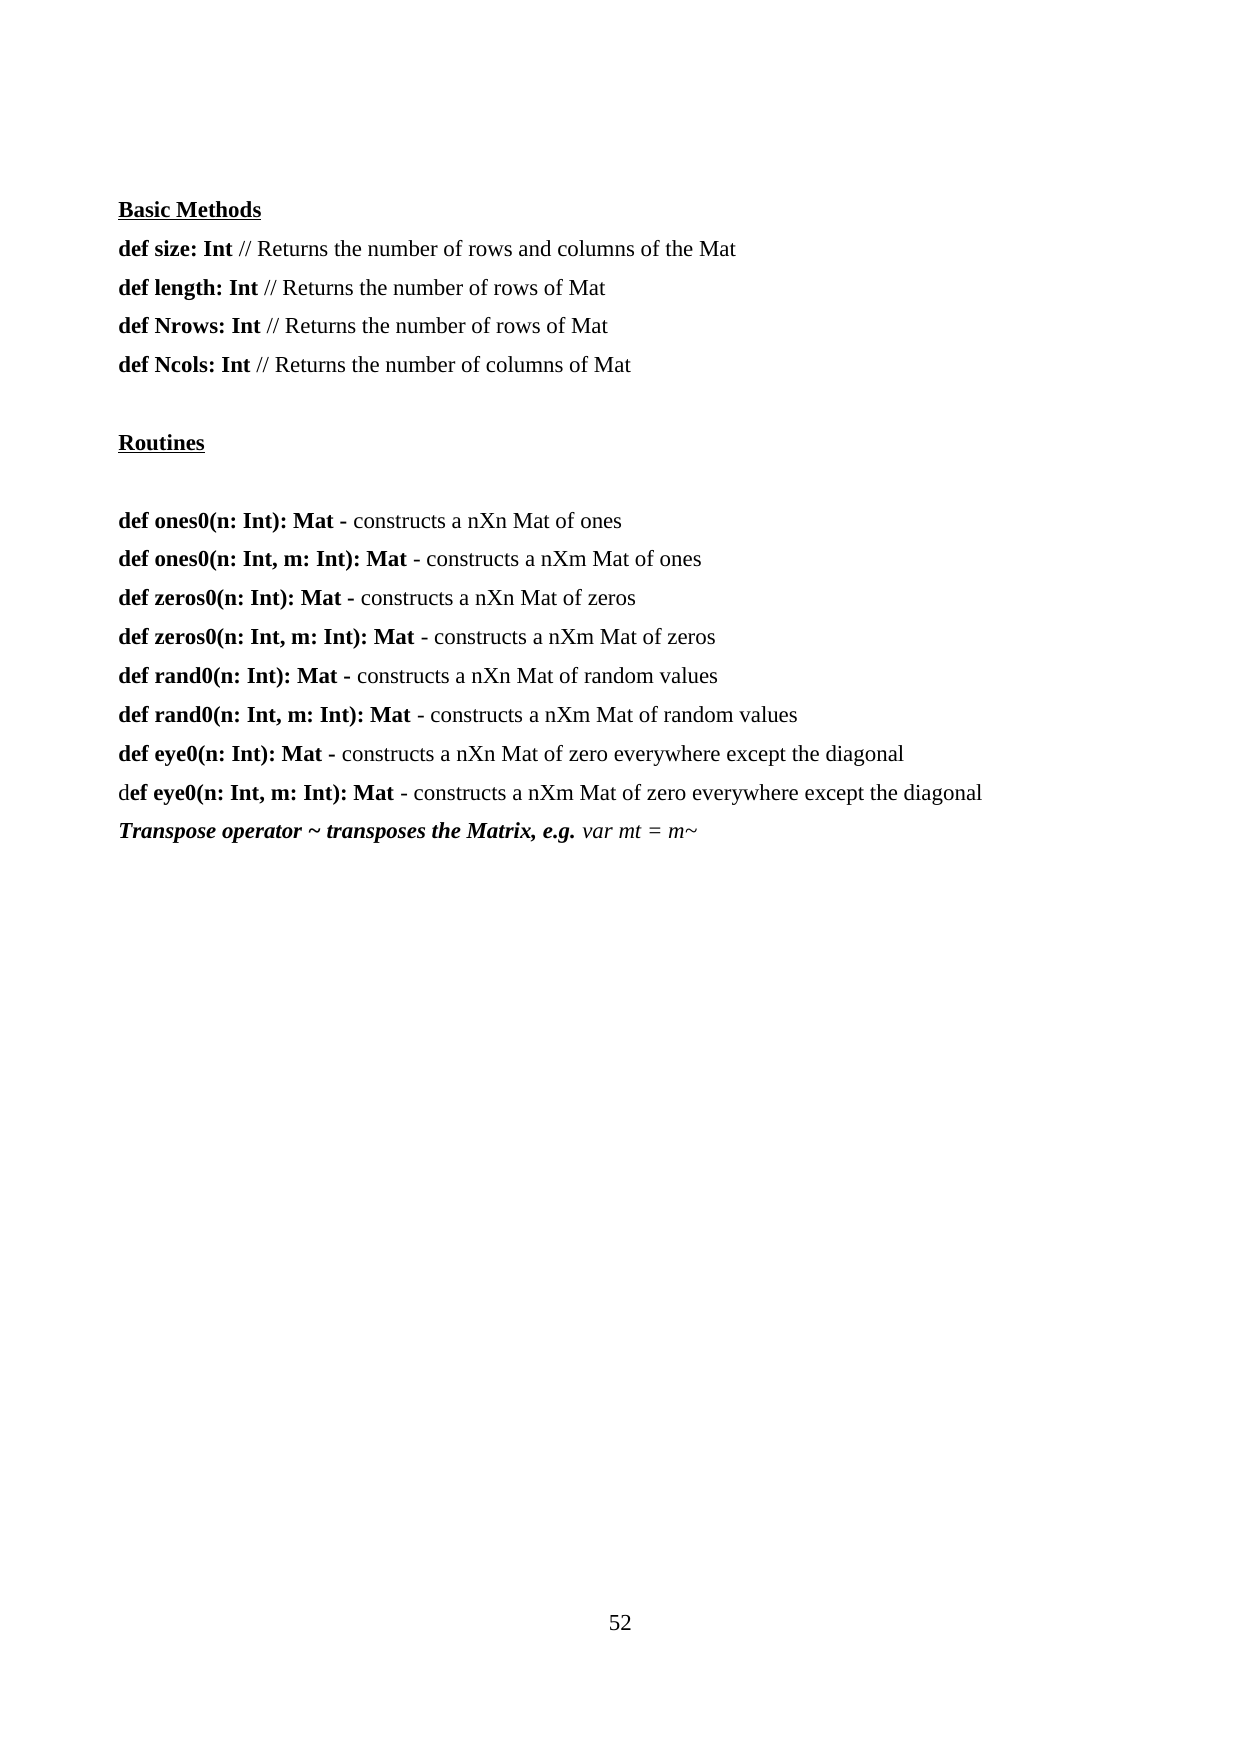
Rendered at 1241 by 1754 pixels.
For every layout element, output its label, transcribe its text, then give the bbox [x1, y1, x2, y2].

text Routines [118, 429, 1122, 455]
text def ones0(n: Int): Mat - constructs a nXn Mat of ones [118, 507, 1122, 533]
text def rand0(n: Int): Mat - constructs a nXn Mat of random values [118, 662, 1122, 688]
text def size: Int // Returns the number of rows and columns of the Mat [118, 235, 1122, 261]
text def rand0(n: Int, m: Int): Mat - constructs a nXm Mat of random values [118, 701, 1122, 727]
text def eye0(n: Int): Mat - constructs a nXn Mat of zero everywhere except the diagonal [118, 740, 1122, 766]
text def Nrows: Int // Returns the number of rows of Mat [118, 312, 1122, 339]
text Transpose operator ~ transposes the Matrix, e.g. var mt = m~ [118, 817, 1122, 844]
text def Ncols: Int // Returns the number of columns of Mat [118, 351, 1122, 378]
text Basic Methods [118, 196, 1122, 222]
text def zeros0(n: Int): Mat - constructs a nXn Mat of zeros [118, 584, 1122, 611]
text def zeros0(n: Int, m: Int): Mat - constructs a nXm Mat of zeros [118, 623, 1122, 649]
text def eye0(n: Int, m: Int): Mat - constructs a nXm Mat of zero everywhere except the diagonal [118, 779, 1122, 805]
text def ones0(n: Int, m: Int): Mat - constructs a nXm Mat of ones [118, 546, 1122, 572]
text def length: Int // Returns the number of rows of Mat [118, 273, 1122, 300]
